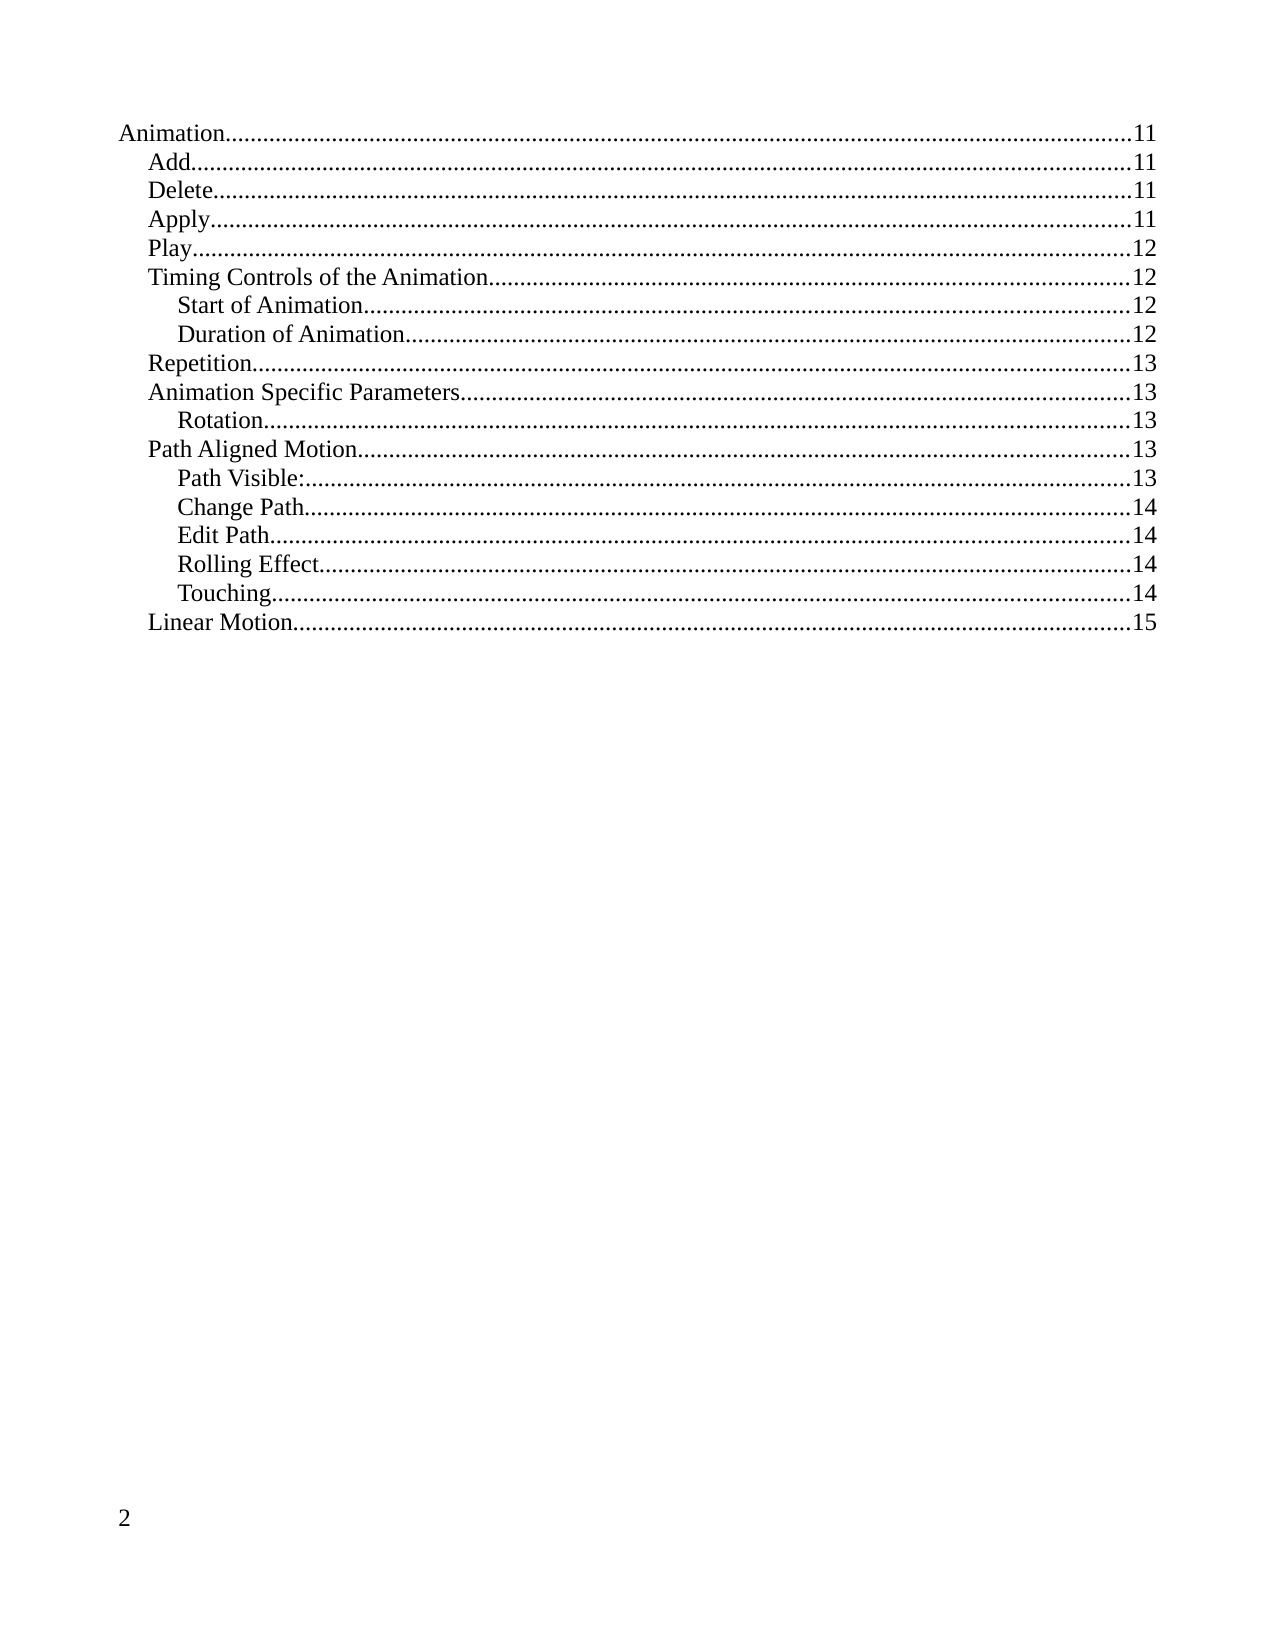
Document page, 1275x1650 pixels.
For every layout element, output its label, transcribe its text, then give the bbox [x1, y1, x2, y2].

text Linear Motion 15 [148, 607, 1157, 636]
text Apply 11 [148, 204, 1157, 233]
text Play 12 [148, 233, 1157, 262]
text Edit Path 14 [177, 521, 1157, 549]
text Path Aligned Motion 13 [148, 434, 1157, 463]
text Touching 14 [177, 578, 1157, 607]
text Timing Controls of the Animation 12 [148, 262, 1157, 291]
text Change Path 14 [177, 492, 1157, 521]
text Delete 11 [148, 176, 1157, 204]
text Rotation 13 [177, 406, 1157, 434]
text Rolling Effect 14 [177, 549, 1157, 578]
text Path Visible: 13 [177, 463, 1157, 492]
text Repetition 13 [148, 348, 1157, 377]
text Start of Animation 12 [177, 291, 1157, 319]
text Add 11 [148, 147, 1157, 176]
text Duration of Animation 12 [177, 319, 1157, 348]
text Animation Specific Parameters 13 [148, 377, 1157, 406]
text Animation 11 [118, 118, 1157, 147]
